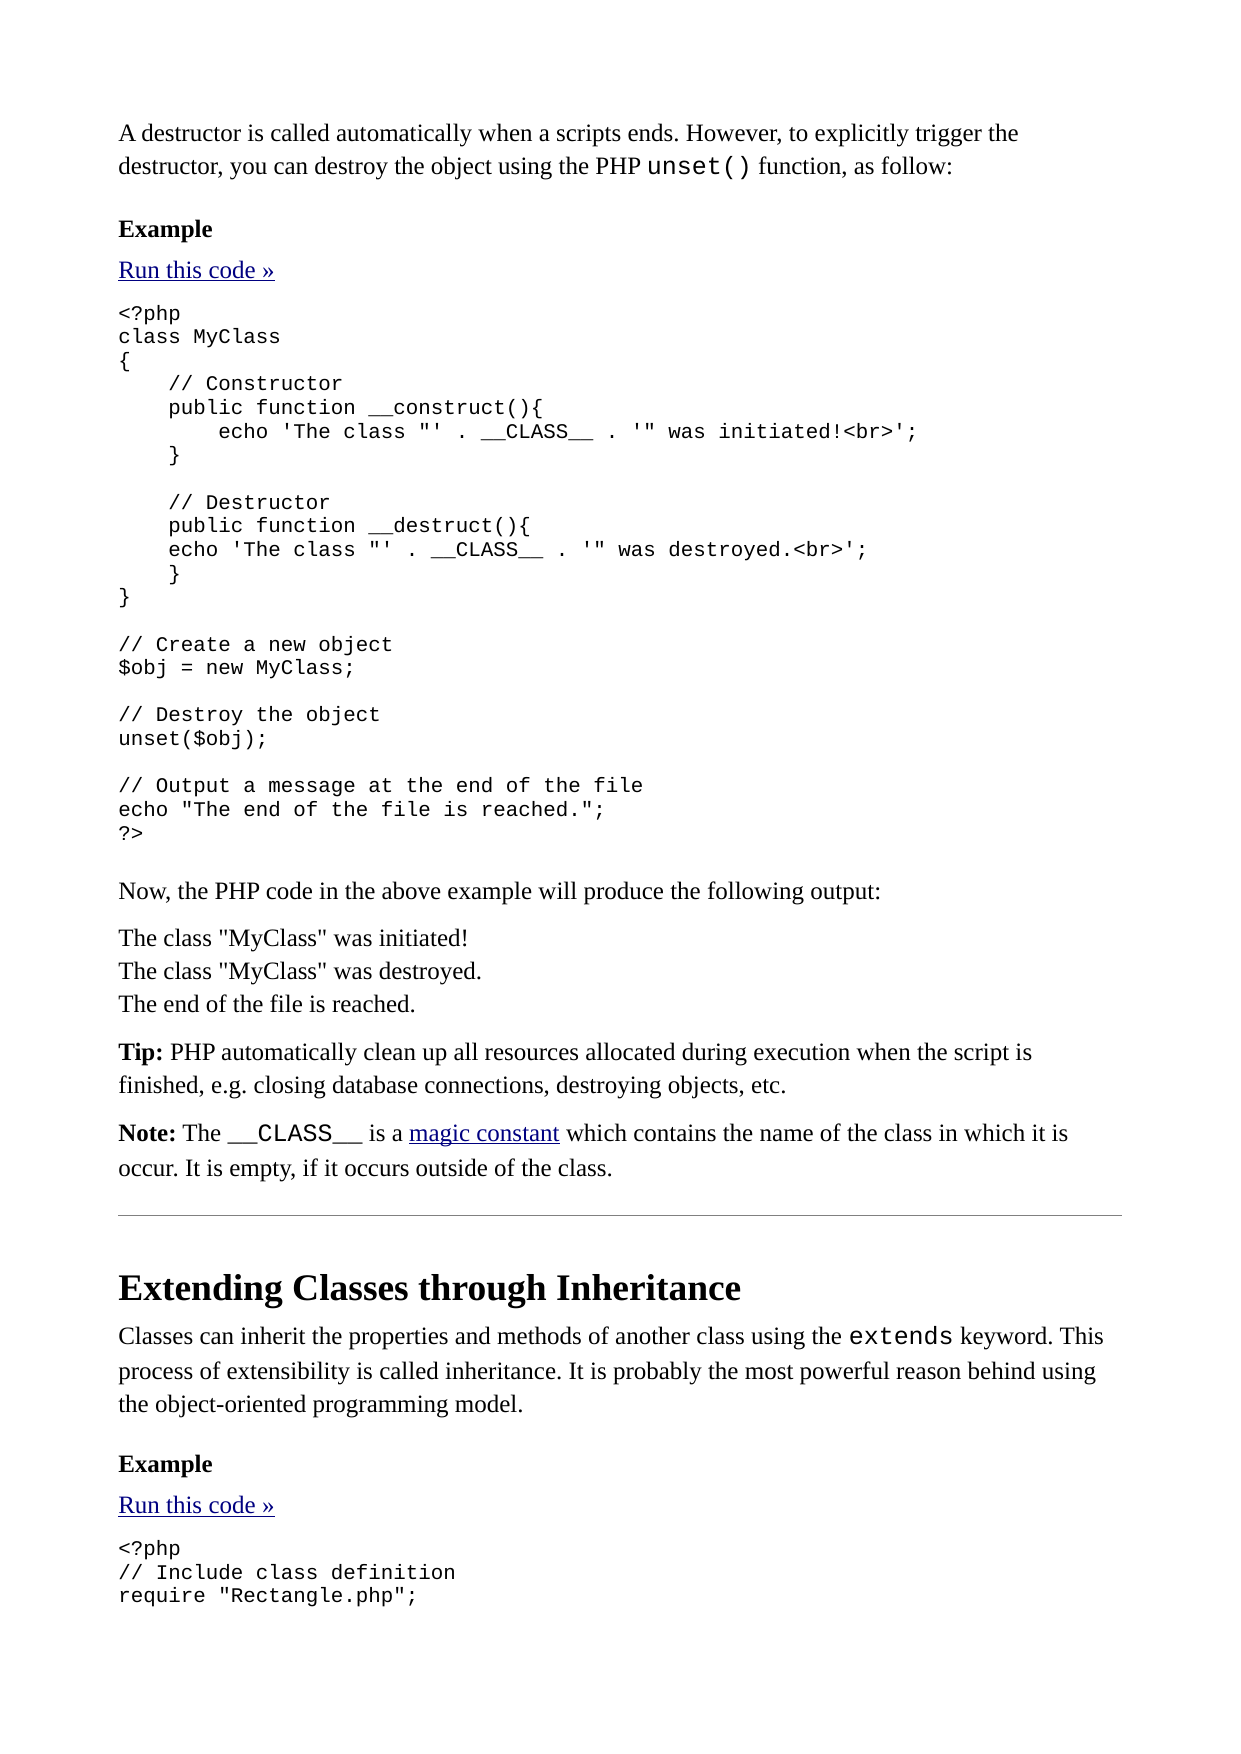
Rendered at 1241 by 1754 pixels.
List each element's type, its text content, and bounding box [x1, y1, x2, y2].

text // Create a new object [118, 633, 1122, 657]
subtitle Extending Classes through Inheritance [118, 1266, 1122, 1309]
text unset($obj); [118, 728, 1122, 752]
text require "Rectangle.php"; [118, 1586, 1122, 1609]
text } [118, 444, 1122, 468]
text <?php [118, 1538, 1122, 1562]
text A destructor is called automatically when a scripts ends. However, to explicitly trigger the destructor, you can destroy the object using the PHP unset() function, as follow: [118, 118, 1122, 182]
text echo 'The class "' . __CLASS__ . '" was initiated!<br>'; [118, 421, 1122, 444]
text <?php [118, 302, 1122, 326]
subtitle Example [118, 1449, 1122, 1478]
text Note: The __CLASS__ is a magic constant which contains the name of the class in which it is occur. It is empty, if it occurs outside of the class. [118, 1118, 1122, 1182]
text Tip: PHP automatically clean up all resources allocated during execution when the script is finished, e.g. closing database connections, destroying objects, etc. [118, 1037, 1122, 1099]
text public function __construct(){ [118, 397, 1122, 421]
text // Destroy the object [118, 704, 1122, 728]
subtitle Example [118, 214, 1122, 242]
text Classes can inherit the properties and methods of another class using the extends keyword. This process of extensibility is called inheritance. It is probably the most powerful reason behind using the object-oriented programming model. [118, 1321, 1122, 1418]
text ?> [118, 823, 1122, 846]
text // Constructor [118, 373, 1122, 397]
text $obj = new MyClass; [118, 657, 1122, 681]
text Run this code » [118, 1491, 1122, 1519]
text echo 'The class "' . __CLASS__ . '" was destroyed.<br>'; [118, 539, 1122, 563]
text { [118, 350, 1122, 373]
text } [118, 563, 1122, 586]
text public function __destruct(){ [118, 515, 1122, 539]
text class MyClass [118, 326, 1122, 350]
text // Output a message at the end of the file [118, 775, 1122, 799]
text // Include class definition [118, 1562, 1122, 1586]
text Now, the PHP code in the above example will produce the following output: [118, 876, 1122, 904]
text The class "MyClass" was initiated! The class "MyClass" was destroyed. The end of the file is reached. [118, 923, 1122, 1018]
text echo "The end of the file is reached."; [118, 799, 1122, 823]
text Run this code » [118, 255, 1122, 284]
text // Destructor [118, 492, 1122, 515]
text } [118, 586, 1122, 610]
